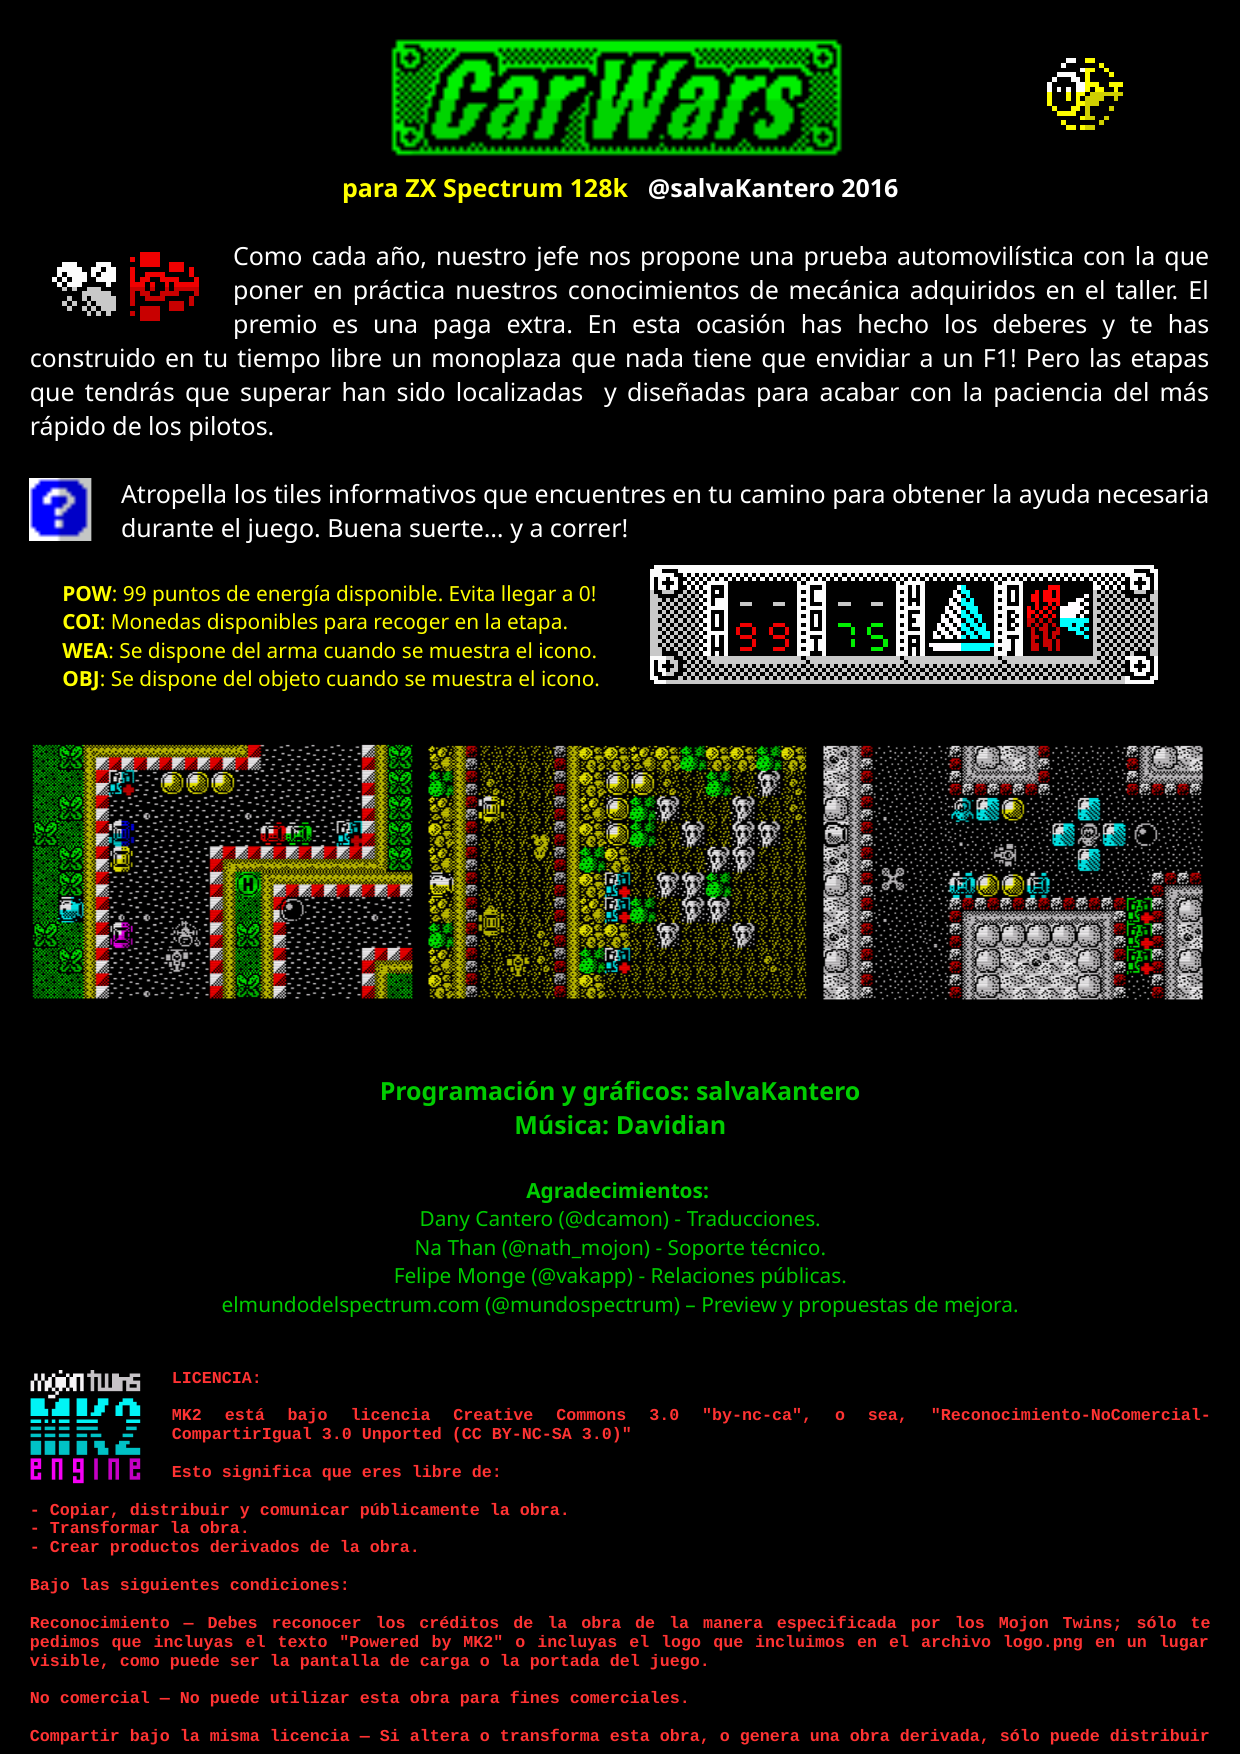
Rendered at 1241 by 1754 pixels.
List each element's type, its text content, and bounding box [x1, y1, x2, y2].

text LICENCIA: [29, 1369, 1211, 1388]
picture [1038, 45, 1138, 140]
picture [427, 744, 807, 999]
picture [48, 248, 204, 326]
text OBJ: Se dispone del objeto cuando se muestra el icono. [29, 664, 1211, 693]
text Programación y gráficos: salvaKantero [29, 1074, 1211, 1108]
text [1167, 636, 1211, 664]
text Dany Cantero (@dcamon) - Traducciones. [29, 1204, 1211, 1233]
text Esto significa que eres libre de: [143, 1463, 1211, 1482]
text MK2 está bajo licencia Creative Commons 3.0 "by-nc-ca", o sea, "Reconocimiento-NoComercial-CompartirIgual 3.0 Unported (CC BY-NC-SA 3.0)" [143, 1407, 1211, 1445]
text [1167, 579, 1211, 607]
text Na Than (@nath_mojon) - Soporte técnico. [29, 1233, 1211, 1261]
text - Copiar, distribuir y comunicar públicamente la obra. [29, 1501, 1211, 1520]
text - Transformar la obra. [29, 1520, 1211, 1539]
text - Crear productos derivados de la obra. [29, 1539, 1211, 1558]
text Música: Davidian [29, 1108, 1211, 1142]
picture [31, 743, 413, 999]
text Felipe Monge (@vakapp) - Relaciones públicas. [29, 1261, 1211, 1290]
picture [29, 478, 92, 541]
text Como cada año, nuestro jefe nos propone una prueba automovilística con la que poner en práctica nuestros conocimientos de mecánica adquiridos en el taller. El premio es una paga extra. En esta ocasión has hecho los deberes y te has construido en tu tiempo libre un monoplaza que nada tiene que envidiar a un F1! Pero las etapas que tendrás que superar han sido localizadas y diseñadas para acabar con la paciencia del más rápido de los pilotos. [29, 238, 1211, 443]
picture [386, 38, 854, 164]
picture [642, 557, 1167, 689]
text [1167, 607, 1211, 636]
text Compartir bajo la misma licencia — Si altera o transforma esta obra, o genera una obra derivada, sólo puede distribuir [29, 1727, 1211, 1746]
text Atropella los tiles informativos que encuentres en tu camino para obtener la ayuda necesaria durante el juego. Buena suerte… y a correr! [29, 477, 1211, 545]
text WEA: Se dispone del arma cuando se muestra el icono. [29, 636, 642, 664]
picture [822, 744, 1203, 1000]
text POW: 99 puntos de energía disponible. Evita llegar a 0! [29, 579, 642, 607]
text elmundodelspectrum.com (@mundospectrum) – Preview y propuestas de mejora. [29, 1290, 1211, 1318]
text No comercial — No puede utilizar esta obra para fines comerciales. [29, 1690, 1211, 1709]
text Agradecimientos: [29, 1176, 1211, 1204]
text para ZX Spectrum 128k @salvaKantero 2016 [18, 170, 1222, 204]
text Reconocimiento — Debes reconocer los créditos de la obra de la manera especificada por los Mojon Twins; sólo te pedimos que incluyas el texto "Powered by MK2" o incluyas el logo que incluimos en el archivo logo.png en un lugar visible, como puede ser la pantalla de carga o la portada del juego. [29, 1614, 1211, 1671]
text Bajo las siguientes condiciones: [29, 1577, 1211, 1596]
text COI: Monedas disponibles para recoger en la etapa. [29, 607, 642, 636]
picture [28, 1370, 143, 1484]
